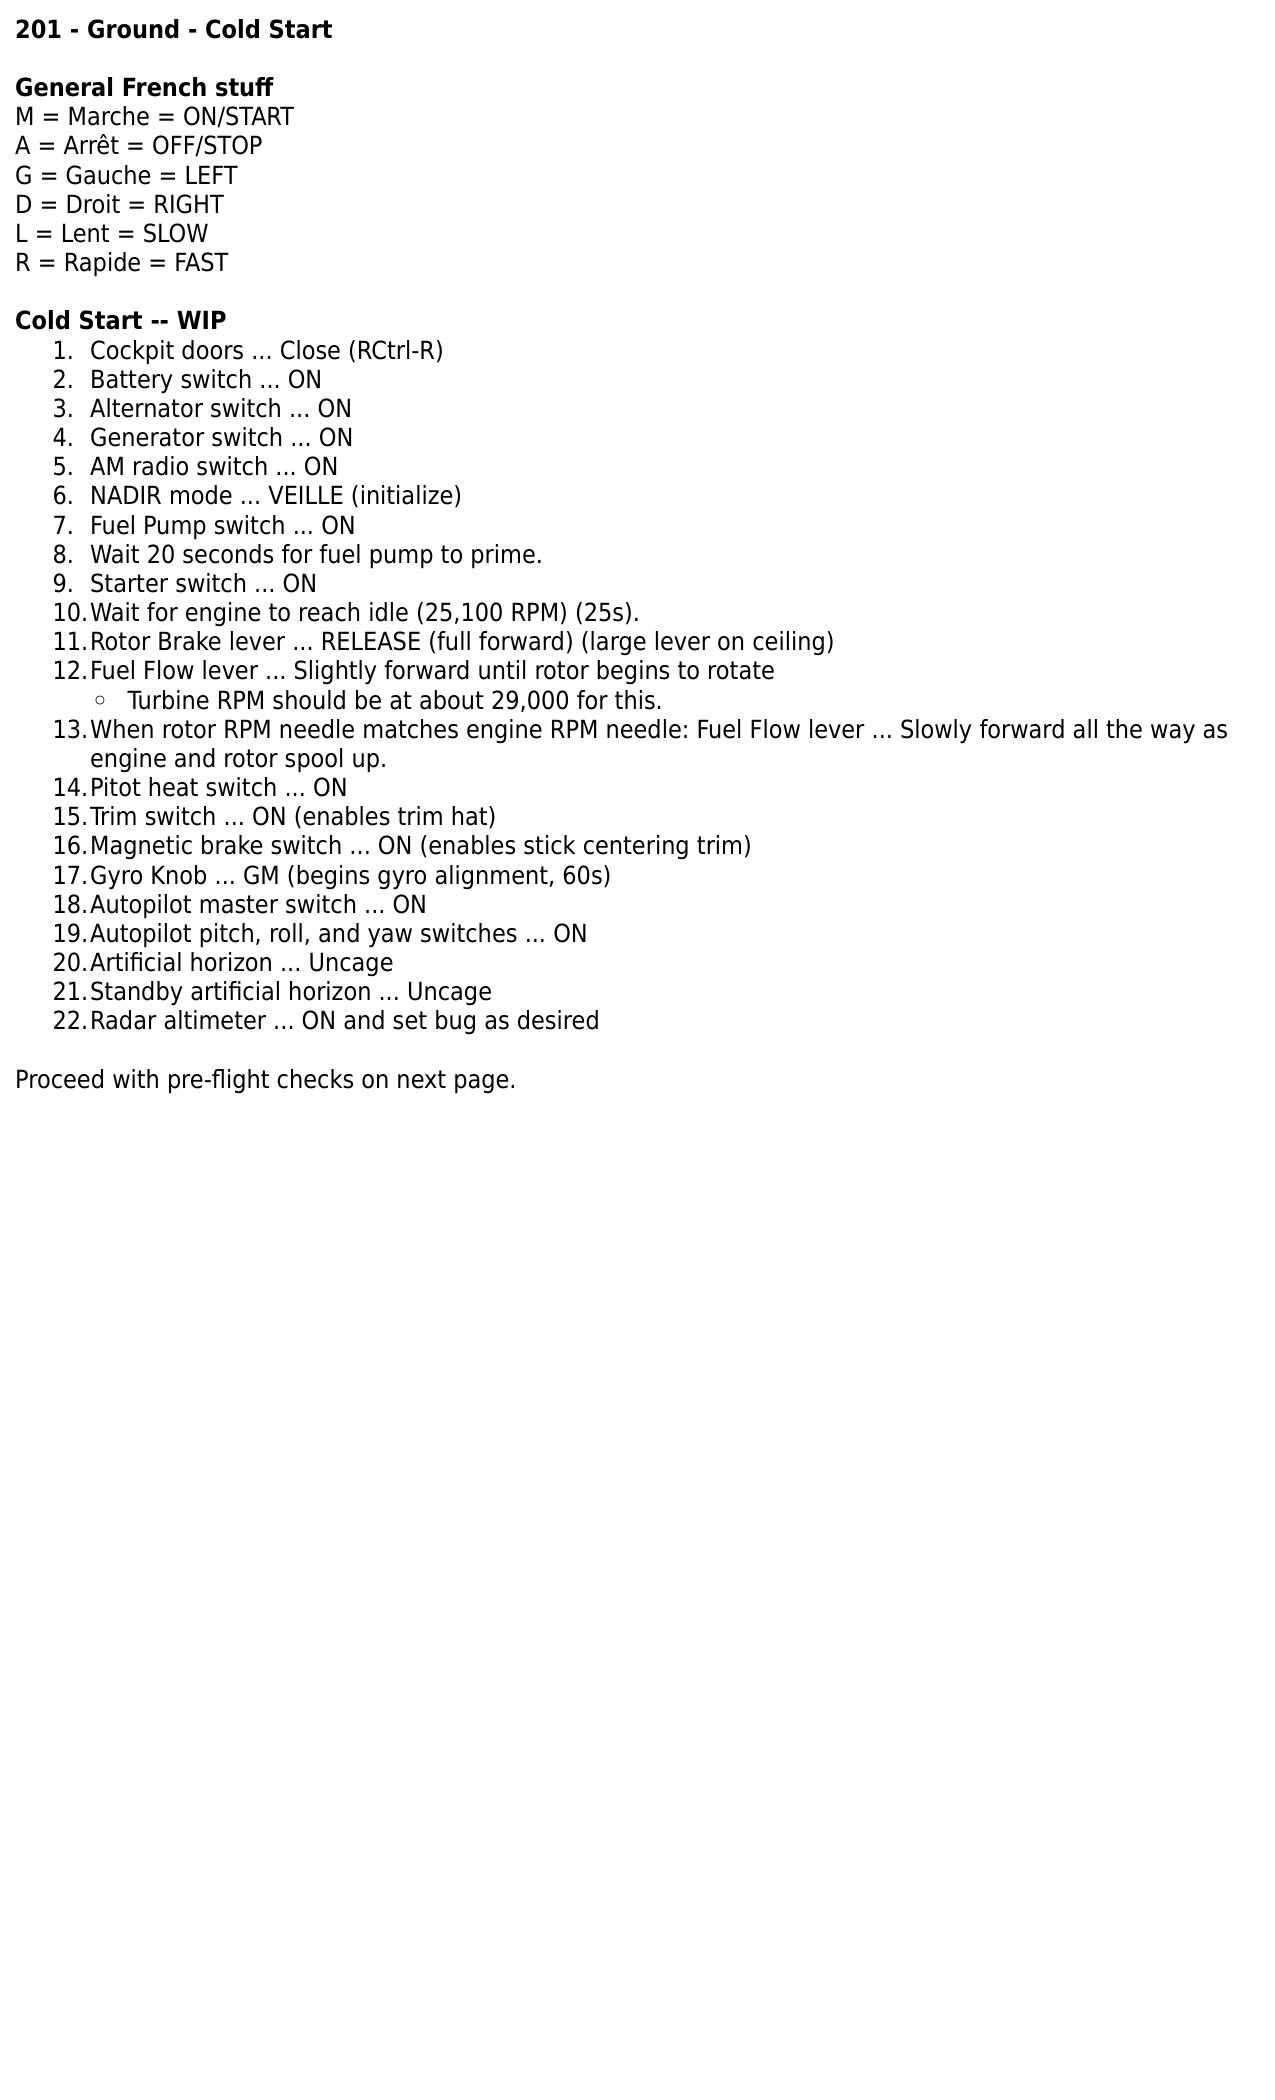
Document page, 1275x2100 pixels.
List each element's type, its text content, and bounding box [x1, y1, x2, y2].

list Autopilot pitch, roll, and yaw switches ... ON [52, 919, 1260, 948]
text R = Rapide = FAST [15, 248, 1260, 277]
list Pitot heat switch ... ON [52, 773, 1260, 802]
text D = Droit = RIGHT [15, 190, 1260, 219]
list Fuel Flow lever ... Slightly forward until rotor begins to rotate [52, 657, 1260, 686]
text Cold Start -- WIP [15, 307, 1260, 336]
list Battery switch ... ON [52, 365, 1260, 394]
text G = Gauche = LEFT [15, 161, 1260, 190]
list Gyro Knob ... GM (begins gyro alignment, 60s) [52, 861, 1260, 890]
text 201 - Ground - Cold Start [15, 15, 1260, 44]
list NADIR mode ... VEILLE (initialize) [52, 482, 1260, 511]
list Standby artificial horizon ... Uncage [52, 977, 1260, 1007]
list Starter switch ... ON [52, 569, 1260, 598]
list AM radio switch ... ON [52, 452, 1260, 482]
list Wait 20 seconds for fuel pump to prime. [52, 540, 1260, 569]
list Generator switch ... ON [52, 423, 1260, 452]
list When rotor RPM needle matches engine RPM needle: Fuel Flow lever ... Slowly forward all the way as engine and rotor spool up. [52, 715, 1260, 773]
list Cockpit doors ... Close (RCtrl-R) [52, 336, 1260, 365]
list Trim switch ... ON (enables trim hat) [52, 802, 1260, 832]
list Wait for engine to reach idle (25,100 RPM) (25s). [52, 598, 1260, 627]
text Proceed with pre-flight checks on next page. [15, 1065, 1260, 1094]
text L = Lent = SLOW [15, 219, 1260, 248]
text M = Marche = ON/START [15, 102, 1260, 132]
list Artificial horizon ... Uncage [52, 948, 1260, 977]
list Rotor Brake lever ... RELEASE (full forward) (large lever on ceiling) [52, 627, 1260, 657]
list Alternator switch ... ON [52, 394, 1260, 423]
list Radar altimeter ... ON and set bug as desired [52, 1007, 1260, 1036]
text A = Arrêt = OFF/STOP [15, 132, 1260, 161]
list Magnetic brake switch ... ON (enables stick centering trim) [52, 832, 1260, 861]
list Turbine RPM should be at about 29,000 for this. [90, 686, 1260, 715]
list Fuel Pump switch ... ON [52, 511, 1260, 540]
text General French stuff [15, 73, 1260, 102]
list Autopilot master switch ... ON [52, 890, 1260, 919]
